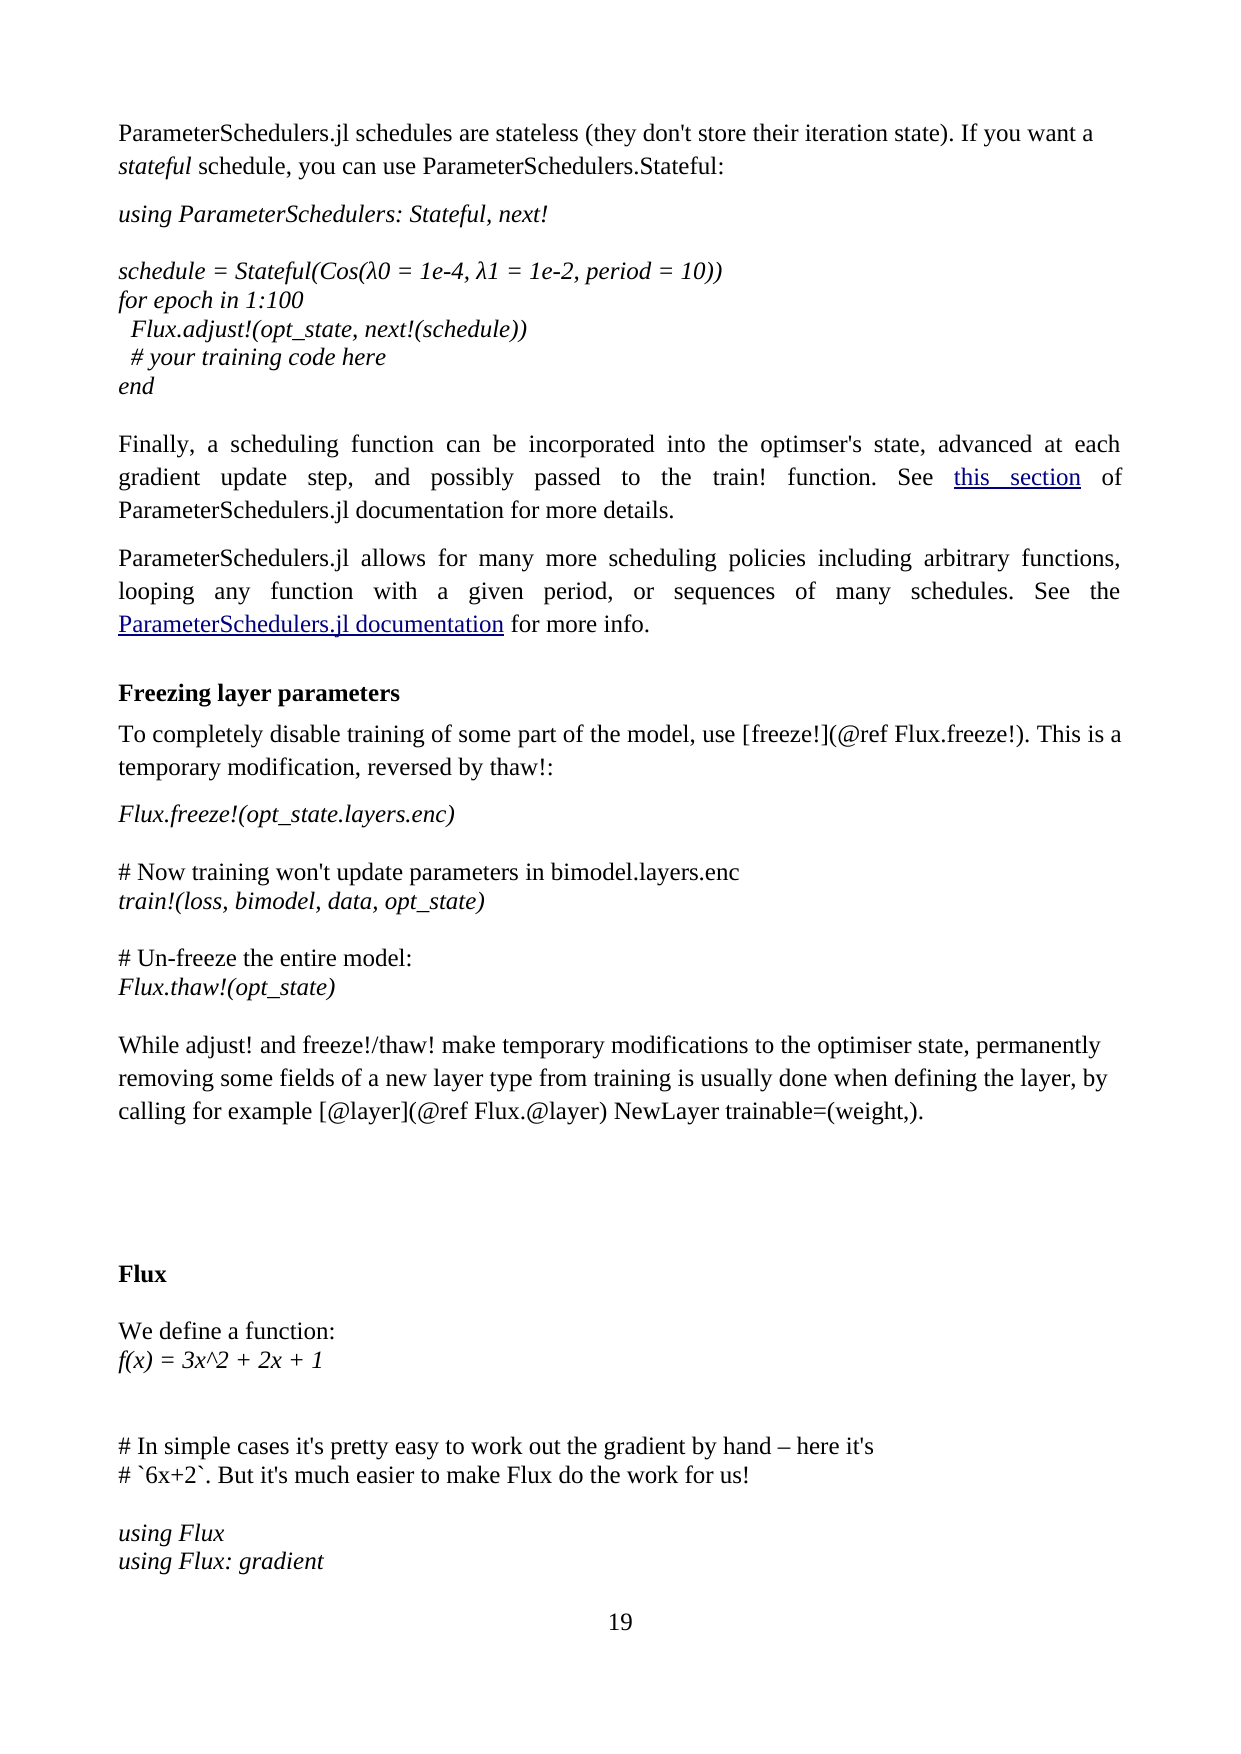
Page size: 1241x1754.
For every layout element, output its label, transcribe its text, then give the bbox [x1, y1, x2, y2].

text Flux.thaw!(opt_state) [118, 972, 1122, 1001]
text # Now training won't update parameters in bimodel.layers.enc [118, 857, 1122, 886]
text using Flux: gradient [118, 1546, 1122, 1575]
text To completely disable training of some part of the model, use [freeze!](@ref Flux.freeze!). This is a temporary modification, reversed by thaw!: [118, 719, 1122, 781]
text We define a function: [118, 1316, 1122, 1345]
subtitle Freezing layer parameters [118, 678, 1122, 706]
text schedule = Stateful(Cos(λ0 = 1e-4, λ1 = 1e-2, period = 10)) [118, 256, 1122, 285]
text for epoch in 1:100 [118, 285, 1122, 314]
text # In simple cases it's pretty easy to work out the gradient by hand – here it's [118, 1431, 1122, 1460]
text # Un-freeze the entire model: [118, 943, 1122, 972]
text # your training code here [118, 342, 1122, 371]
text Flux [118, 1259, 1122, 1288]
text using Flux [118, 1518, 1122, 1546]
text While adjust! and freeze!/thaw! make temporary modifications to the optimiser state, permanently removing some fields of a new layer type from training is usually done when defining the layer, by calling for example [@layer](@ref Flux.@layer) NewLayer trainable=(weight,). [118, 1030, 1122, 1125]
text end [118, 371, 1122, 400]
text f(x) = 3x^2 + 2x + 1 [118, 1345, 1122, 1374]
text Flux.adjust!(opt_state, next!(schedule)) [118, 314, 1122, 342]
text Finally, a scheduling function can be incorporated into the optimser's state, advanced at each gradient update step, and possibly passed to the train! function. See this section of ParameterSchedulers.jl documentation for more details. [118, 429, 1122, 524]
text ParameterSchedulers.jl allows for many more scheduling policies including arbitrary functions, looping any function with a given period, or sequences of many schedules. See the ParameterSchedulers.jl documentation for more info. [118, 543, 1122, 638]
text train!(loss, bimodel, data, opt_state) [118, 886, 1122, 914]
text using ParameterSchedulers: Stateful, next! [118, 199, 1122, 227]
text Flux.freeze!(opt_state.layers.enc) [118, 799, 1122, 828]
text ParameterSchedulers.jl schedules are stateless (they don't store their iteration state). If you want a stateful schedule, you can use ParameterSchedulers.Stateful: [118, 118, 1122, 180]
text # `6x+2`. But it's much easier to make Flux do the work for us! [118, 1460, 1122, 1489]
